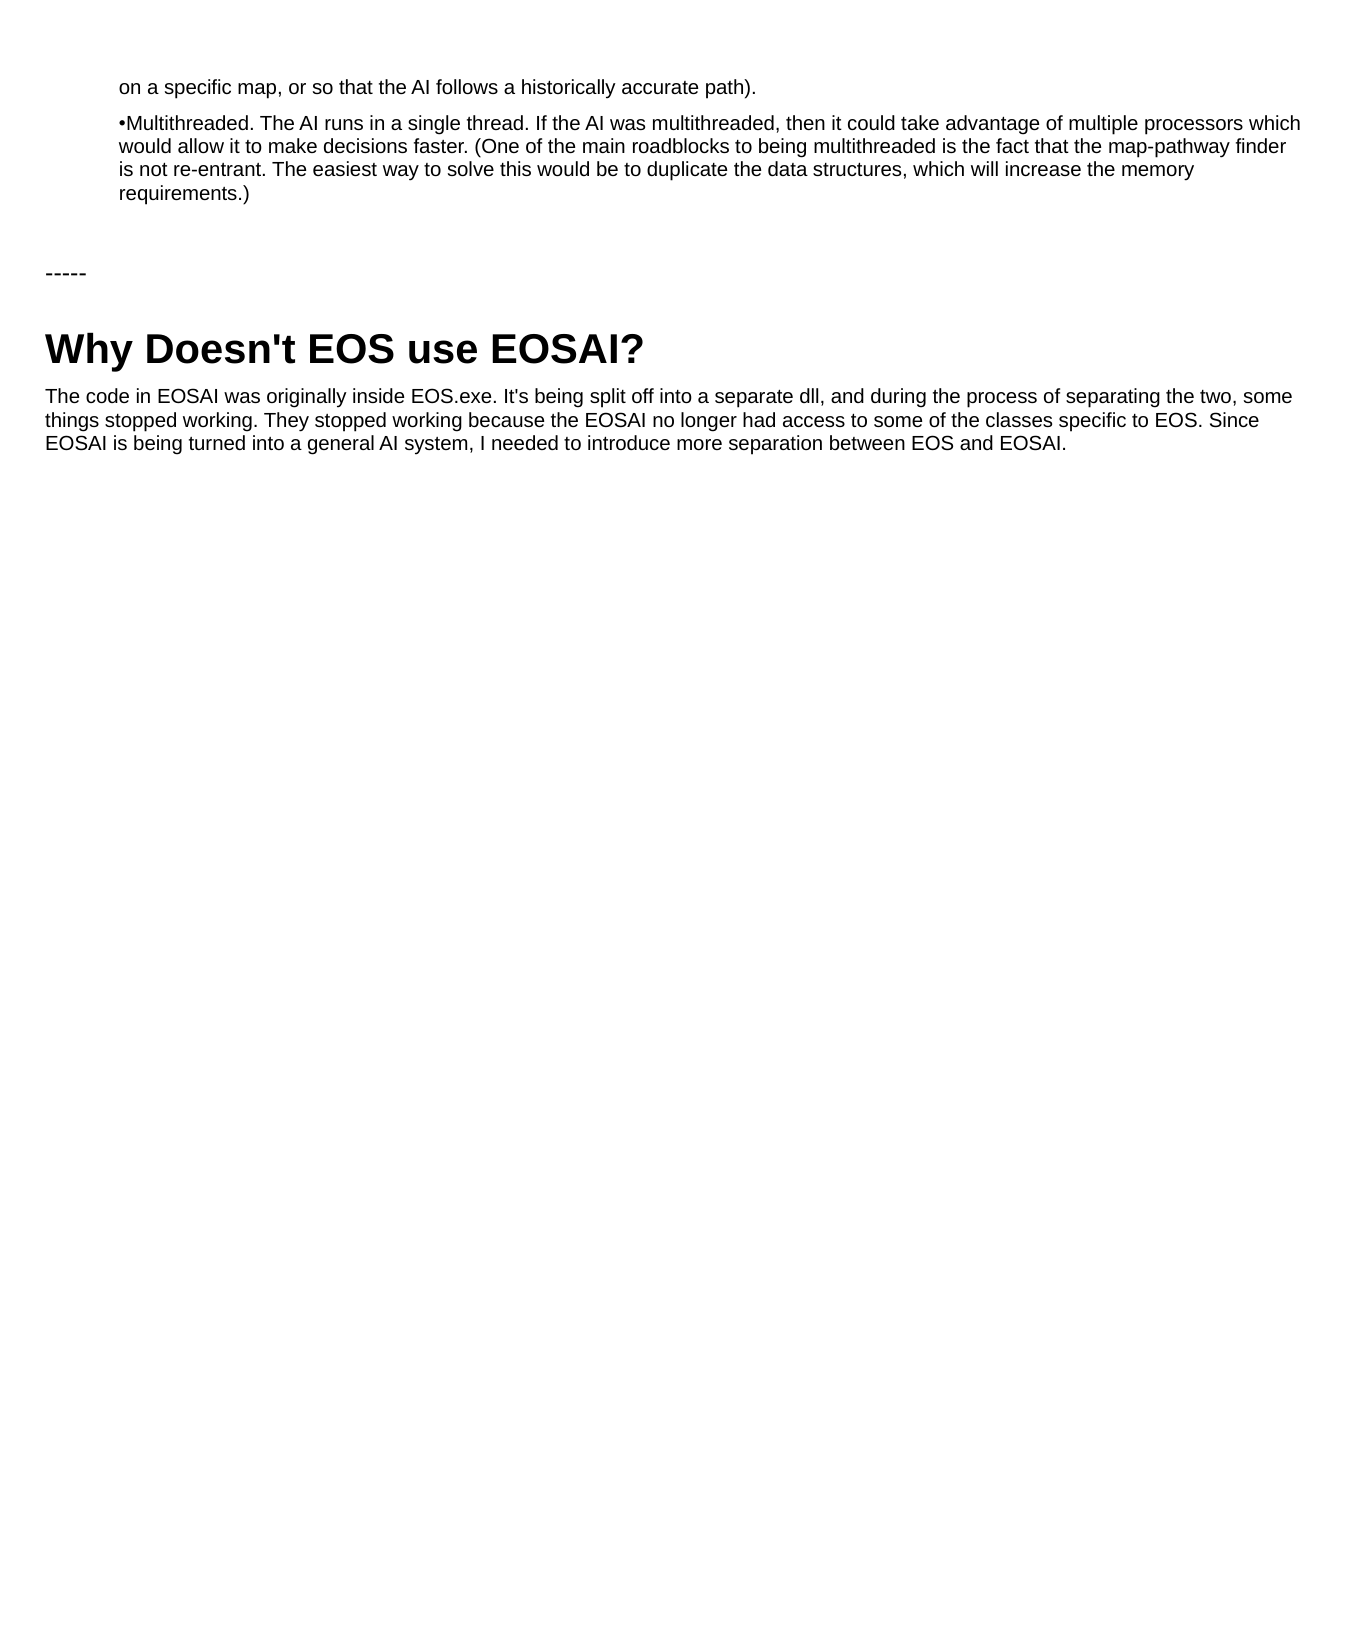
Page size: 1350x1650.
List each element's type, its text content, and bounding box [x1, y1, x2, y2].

subtitle Why Doesn't EOS use EOSAI? [45, 324, 1305, 372]
list Multithreaded. The AI runs in a single thread. If the AI was multithreaded, then it could take advantage of multiple processors which would allow it to make decisions faster. (One of the main roadblocks to being multithreaded is the fact that the map-pathway finder is not re-entrant. The easiest way to solve this would be to duplicate the data structures, which will increase the memory requirements.) [45, 111, 1305, 204]
text The code in EOSAI was originally inside EOS.exe. It's being split off into a separate dll, and during the process of separating the two, some things stopped working. They stopped working because the EOSAI no longer had access to some of the classes specific to EOS. Since EOSAI is being turned into a general AI system, I needed to introduce more separation between EOS and EOSAI. [45, 385, 1305, 455]
text ----- [45, 258, 1305, 287]
list on a specific map, or so that the AI follows a historically accurate path). [45, 75, 1305, 98]
